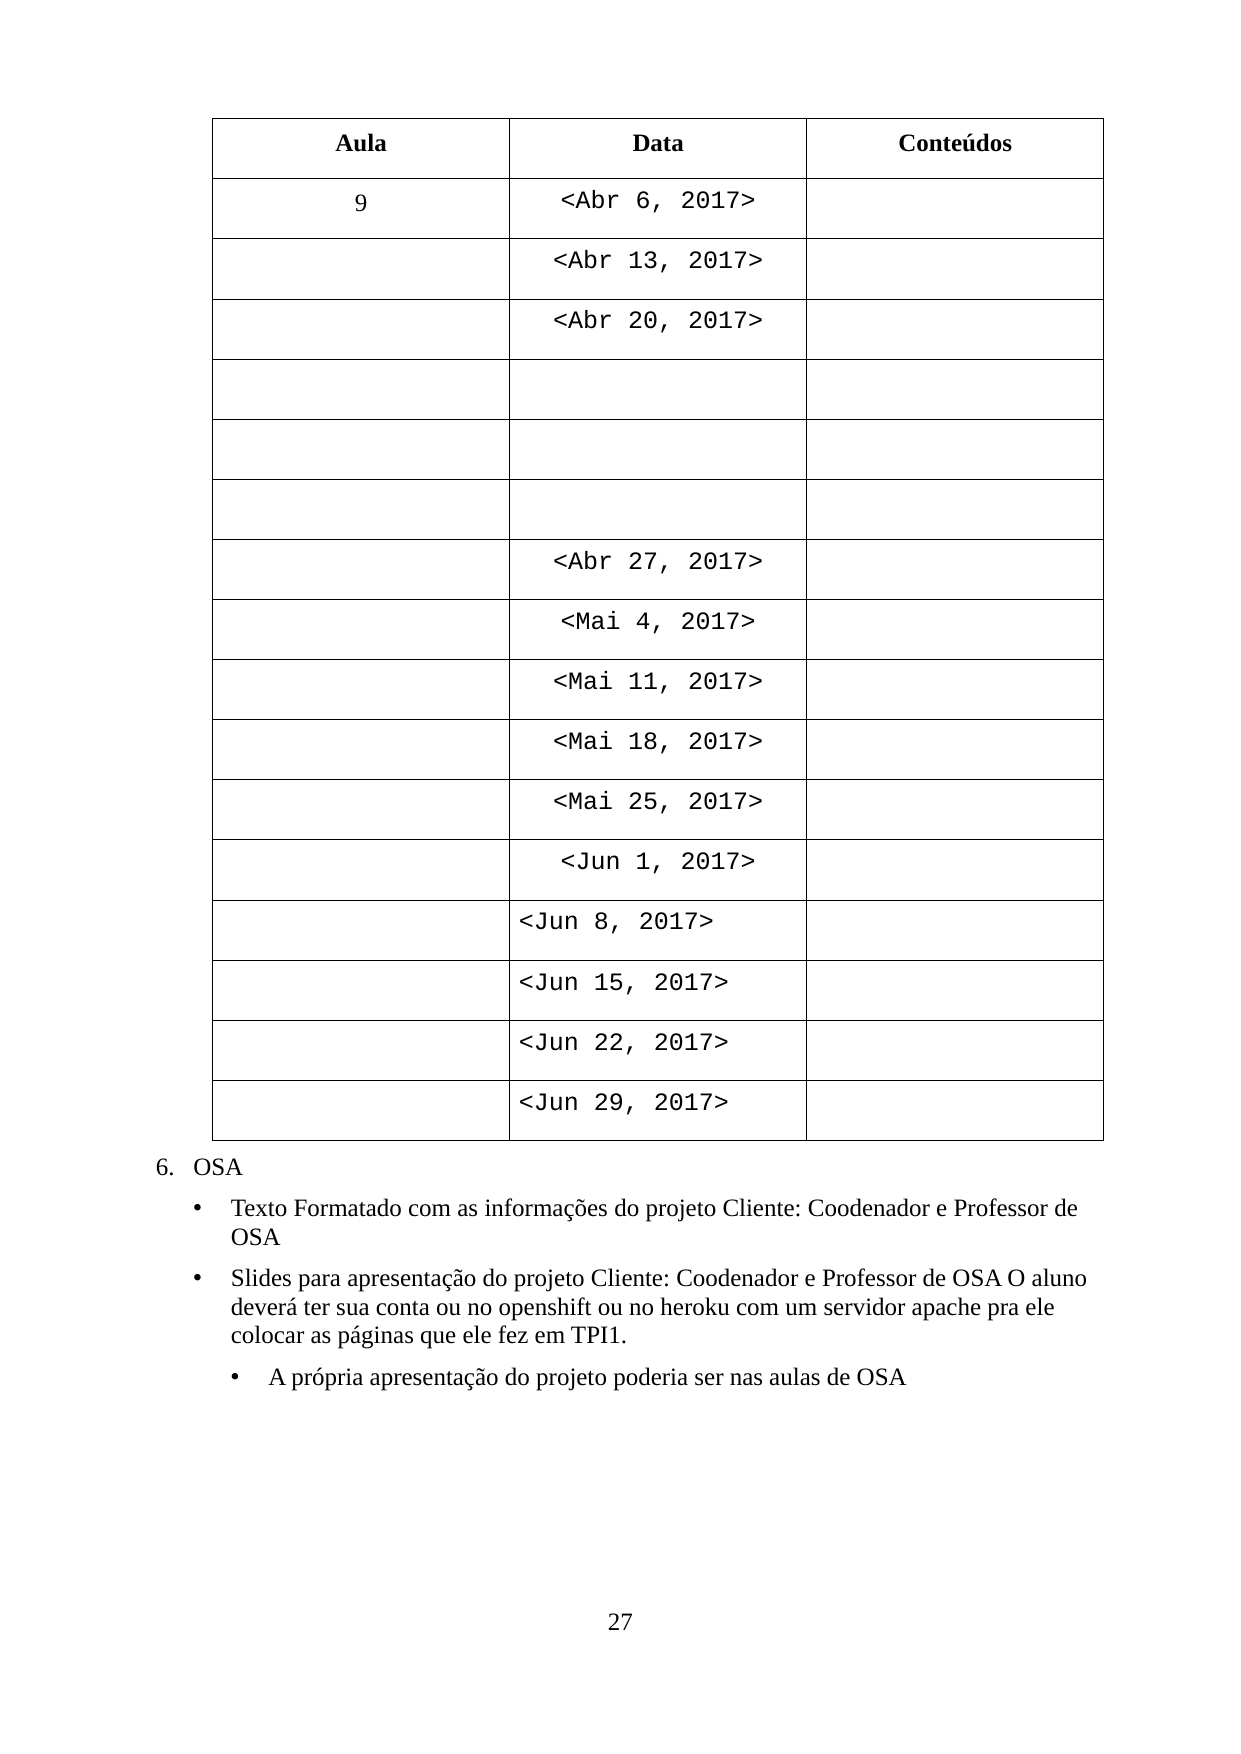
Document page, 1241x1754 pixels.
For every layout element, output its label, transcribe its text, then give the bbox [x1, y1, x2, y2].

table_cell [807, 540, 1103, 599]
table_cell <Jun 29, 2017> [510, 1081, 806, 1140]
list A própria apresentação do projeto poderia ser nas aulas de OSA [231, 1362, 1122, 1391]
table_cell [807, 300, 1103, 358]
table_cell [510, 420, 806, 479]
table_cell [213, 720, 509, 779]
table_cell <Mai 25, 2017> [510, 780, 806, 839]
table_cell [510, 360, 806, 419]
table_cell [807, 480, 1103, 539]
list OSA [156, 1152, 1122, 1181]
table_cell <Jun 1, 2017> [510, 840, 806, 899]
table_cell <Mai 18, 2017> [510, 720, 806, 779]
table_cell [807, 840, 1103, 899]
table_cell <Mai 11, 2017> [510, 660, 806, 719]
table_cell [807, 780, 1103, 839]
table_cell [807, 179, 1103, 238]
table_cell 9 [213, 179, 509, 238]
table_cell [807, 720, 1103, 779]
table_cell [807, 420, 1103, 479]
list Texto Formatado com as informações do projeto Cliente: Coodenador e Professor de OSA [193, 1193, 1122, 1251]
table_cell [213, 540, 509, 599]
table_cell <Abr 27, 2017> [510, 540, 806, 599]
table_cell [807, 1081, 1103, 1140]
table_cell [213, 961, 509, 1020]
table_cell [213, 480, 509, 539]
table_cell <Mai 4, 2017> [510, 600, 806, 659]
table_cell [213, 420, 509, 479]
table_cell [213, 300, 509, 358]
table_cell [213, 660, 509, 719]
table_header Conteúdos [807, 119, 1103, 178]
table_cell [807, 239, 1103, 298]
table_cell [213, 780, 509, 839]
table_cell <Abr 6, 2017> [510, 179, 806, 238]
table_cell [213, 840, 509, 899]
table_cell <Abr 20, 2017> [510, 300, 806, 358]
table_header Data [510, 119, 806, 178]
table_cell [213, 1081, 509, 1140]
table_cell [807, 961, 1103, 1020]
table_cell <Jun 22, 2017> [510, 1021, 806, 1080]
table_cell <Abr 13, 2017> [510, 239, 806, 298]
table_cell [807, 360, 1103, 419]
table_cell [213, 1021, 509, 1080]
list Slides para apresentação do projeto Cliente: Coodenador e Professor de OSA O aluno deverá ter sua conta ou no openshift ou no heroku com um servidor apache pra ele colocar as páginas que ele fez em TPI1. [193, 1263, 1122, 1349]
table_cell [807, 1021, 1103, 1080]
table_cell [510, 480, 806, 539]
table_header Aula [213, 119, 509, 178]
table_cell [807, 901, 1103, 959]
table_cell [213, 239, 509, 298]
table_cell [807, 600, 1103, 659]
table_cell [213, 360, 509, 419]
table_cell <Jun 15, 2017> [510, 961, 806, 1020]
table_cell <Jun 8, 2017> [510, 901, 806, 959]
table_cell [213, 600, 509, 659]
table_cell [213, 901, 509, 959]
table_cell [807, 660, 1103, 719]
